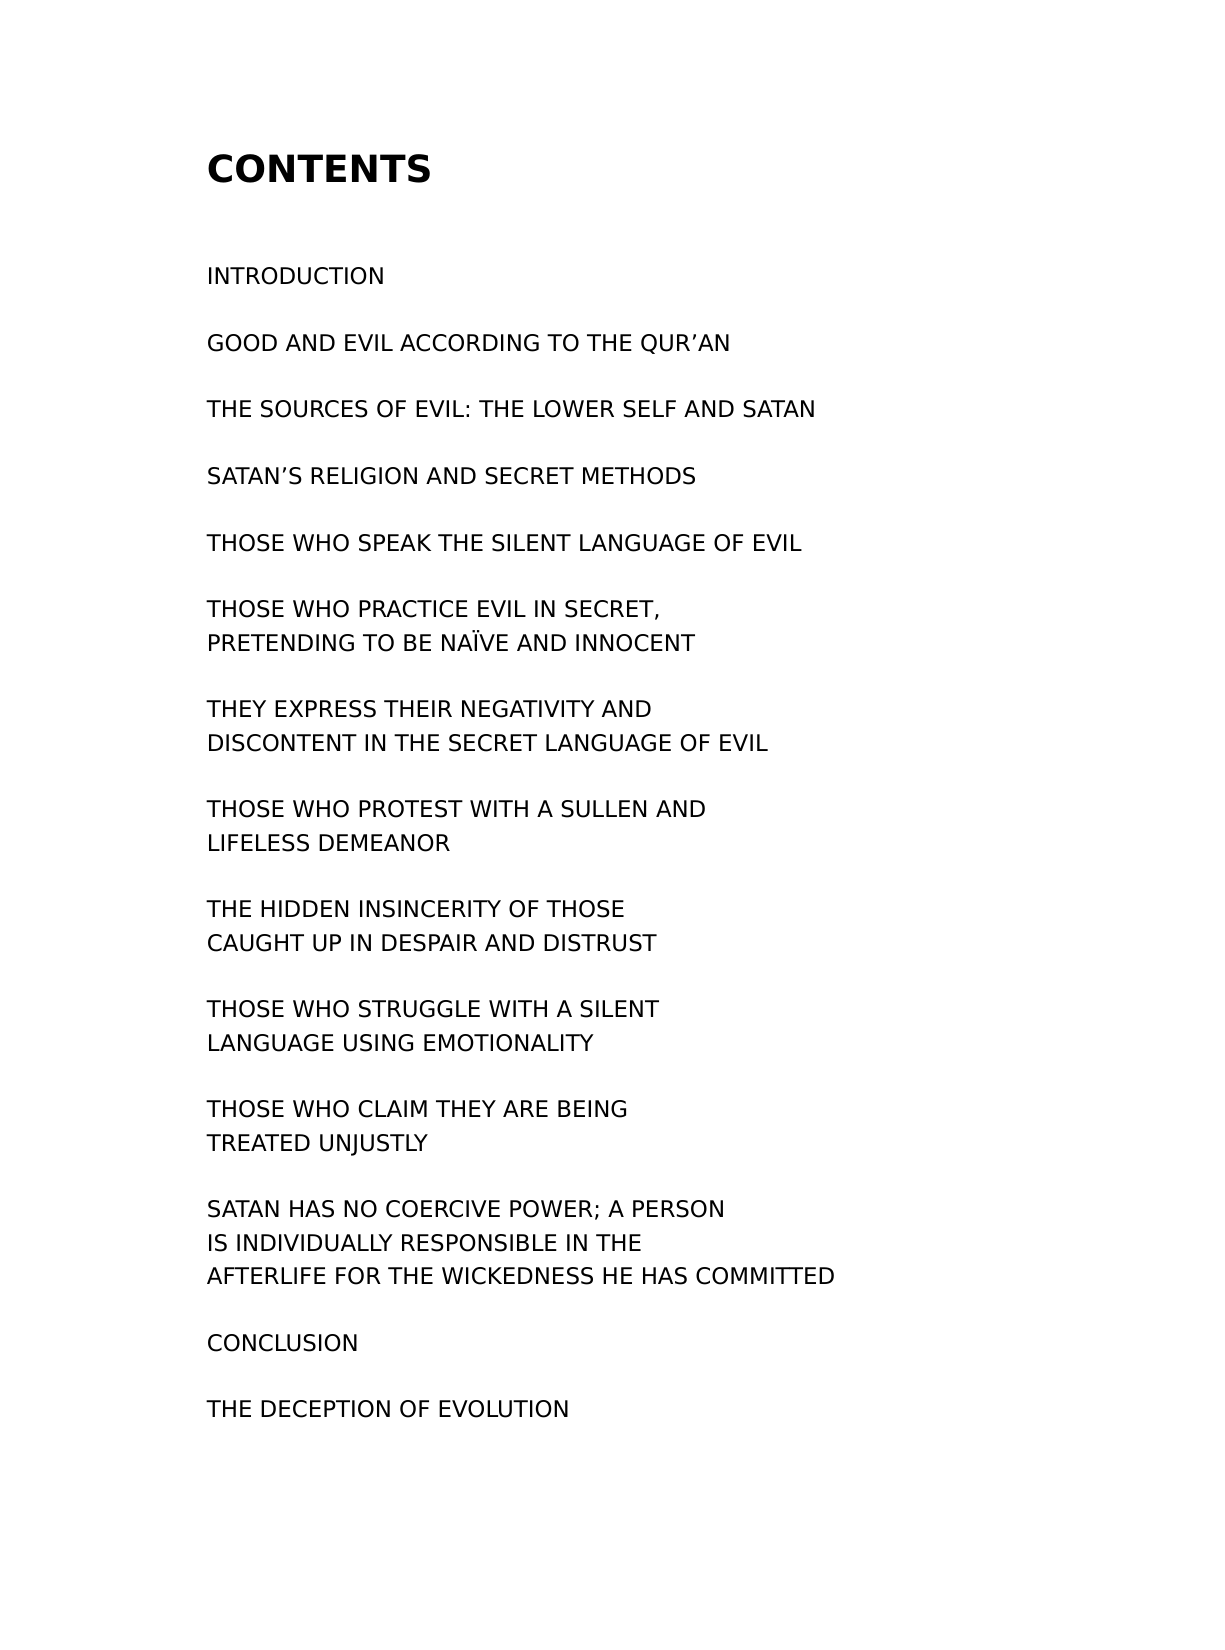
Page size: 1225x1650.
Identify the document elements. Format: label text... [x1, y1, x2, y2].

text DISCONTENT IN THE SECRET LANGUAGE OF EVIL [148, 724, 1060, 758]
text THOSE WHO SPEAK THE SILENT LANGUAGE OF EVIL [148, 524, 1060, 558]
text TREATED UNJUSTLY [148, 1124, 1060, 1158]
text THOSE WHO STRUGGLE WITH A SILENT [148, 991, 1060, 1024]
text CONCLUSION [148, 1324, 1060, 1358]
text INTRODUCTION [148, 258, 1060, 291]
text CONTENTS [148, 148, 1060, 191]
text THE HIDDEN INSINCERITY OF THOSE [148, 891, 1060, 924]
text LANGUAGE USING EMOTIONALITY [148, 1024, 1060, 1058]
text THOSE WHO CLAIM THEY ARE BEING [148, 1091, 1060, 1124]
text SATAN HAS NO COERCIVE POWER; A PERSON [148, 1191, 1060, 1224]
text SATAN’S RELIGION AND SECRET METHODS [148, 458, 1060, 491]
text THOSE WHO PROTEST WITH A SULLEN AND [148, 791, 1060, 824]
text THE DECEPTION OF EVOLUTION [148, 1391, 1060, 1424]
text PRETENDING TO BE NAÏVE AND INNOCENT [148, 624, 1060, 658]
text THOSE WHO PRACTICE EVIL IN SECRET, [148, 591, 1060, 624]
text THE SOURCES OF EVIL: THE LOWER SELF AND SATAN [148, 391, 1060, 424]
text IS INDIVIDUALLY RESPONSIBLE IN THE [148, 1224, 1060, 1258]
text CAUGHT UP IN DESPAIR AND DISTRUST [148, 924, 1060, 958]
text AFTERLIFE FOR THE WICKEDNESS HE HAS COMMITTED [148, 1258, 1060, 1291]
text LIFELESS DEMEANOR [148, 824, 1060, 858]
text THEY EXPRESS THEIR NEGATIVITY AND [148, 691, 1060, 724]
text GOOD AND EVIL ACCORDING TO THE QUR’AN [148, 324, 1060, 358]
